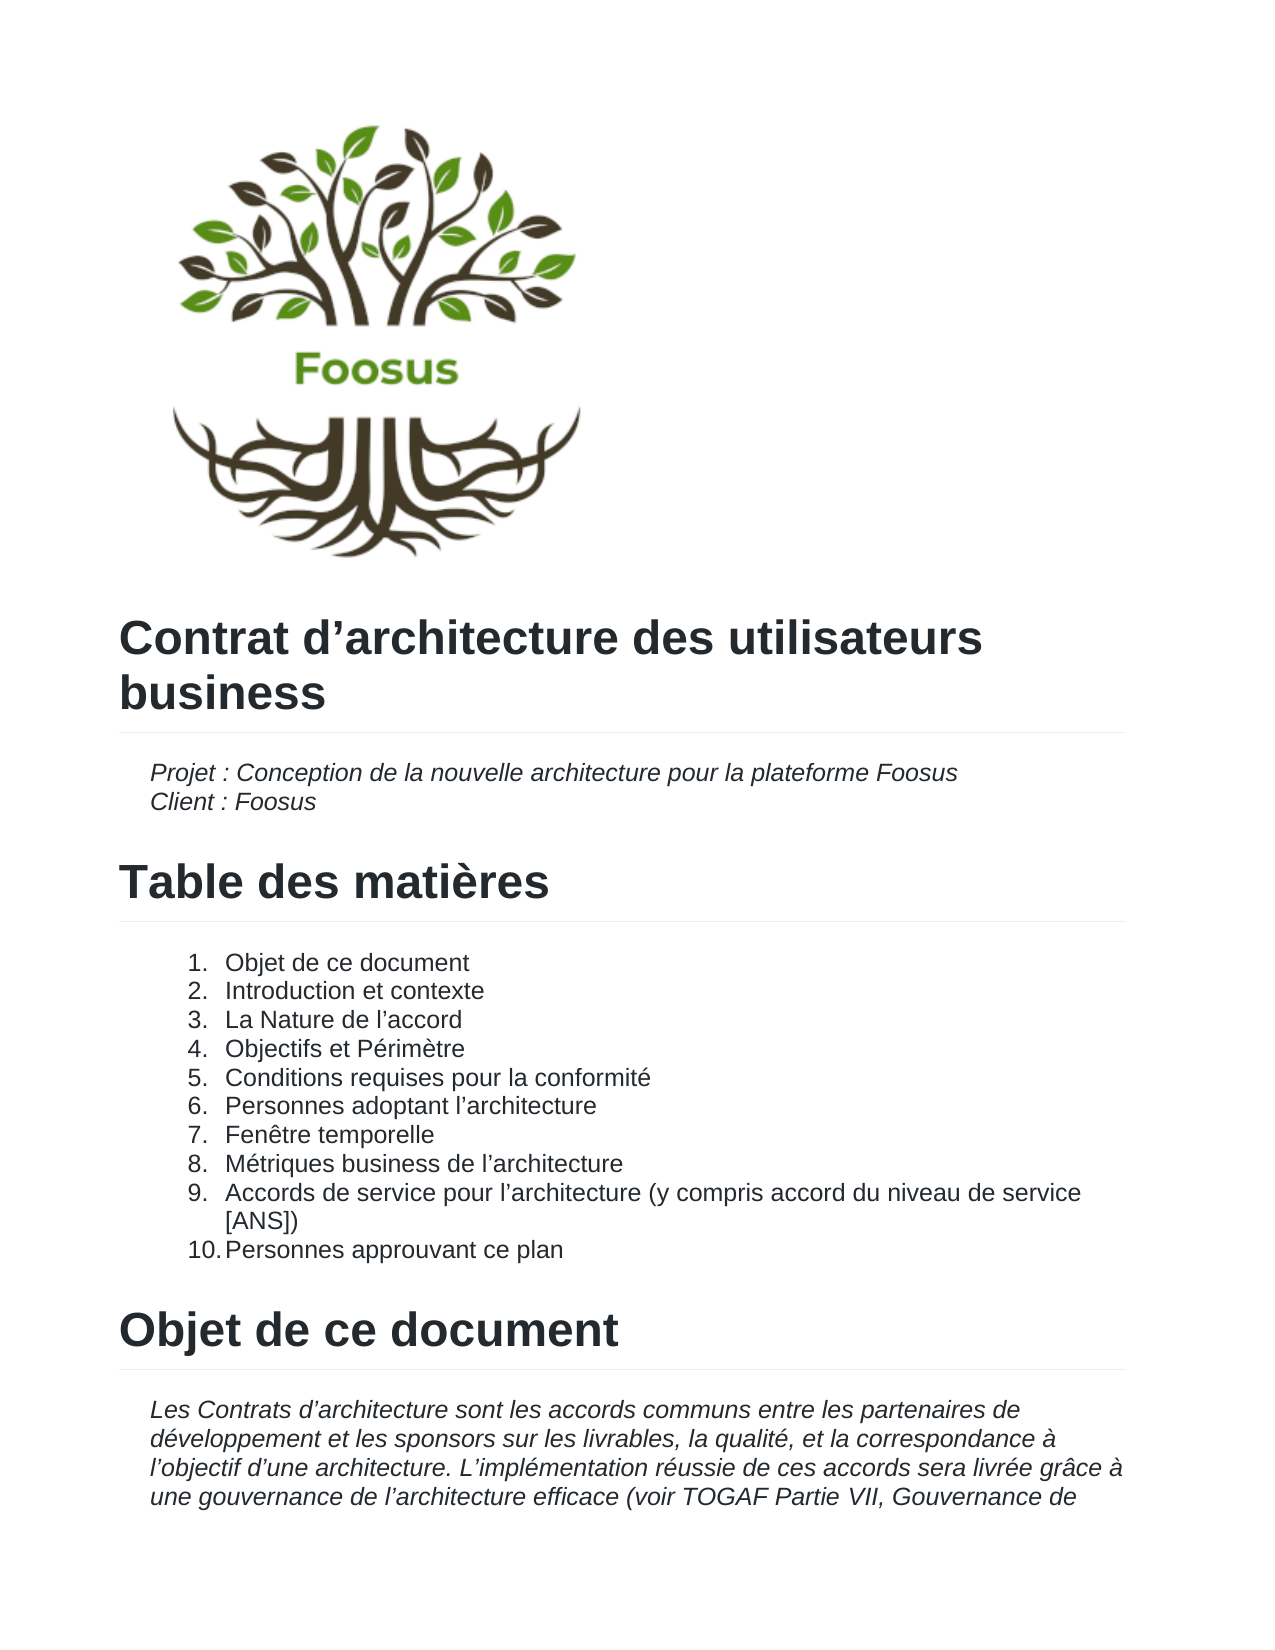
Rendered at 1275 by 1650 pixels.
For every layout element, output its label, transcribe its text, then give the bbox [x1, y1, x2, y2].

picture [150, 112, 604, 572]
list La Nature de l’accord [187, 1005, 1125, 1034]
list Introduction et contexte [187, 976, 1125, 1005]
subtitle Objet de ce document [119, 1301, 1125, 1369]
list Accords de service pour l’architecture (y compris accord du niveau de service [ANS]) [187, 1177, 1125, 1235]
text Projet : Conception de la nouvelle architecture pour la plateforme Foosus Client : Foosus [150, 758, 1125, 816]
text Les Contrats d’architecture sont les accords communs entre les partenaires de développement et les sponsors sur les livrables, la qualité, et la correspondance à l’objectif d’une architecture. L’implémentation réussie de ces accords sera livrée grâce à une gouvernance de l’architecture efficace (voir TOGAF Partie VII, Gouvernance de [150, 1395, 1125, 1510]
list Métriques business de l’architecture [187, 1149, 1125, 1177]
list Objet de ce document [187, 947, 1125, 976]
list Objectifs et Périmètre [187, 1034, 1125, 1062]
list Conditions requises pour la conformité [187, 1062, 1125, 1091]
list Personnes approuvant ce plan [187, 1235, 1125, 1264]
subtitle Table des matières [119, 853, 1125, 921]
subtitle Contrat d’architecture des utilisateurs business [119, 609, 1125, 732]
list Fenêtre temporelle [187, 1120, 1125, 1149]
list Personnes adoptant l’architecture [187, 1091, 1125, 1120]
